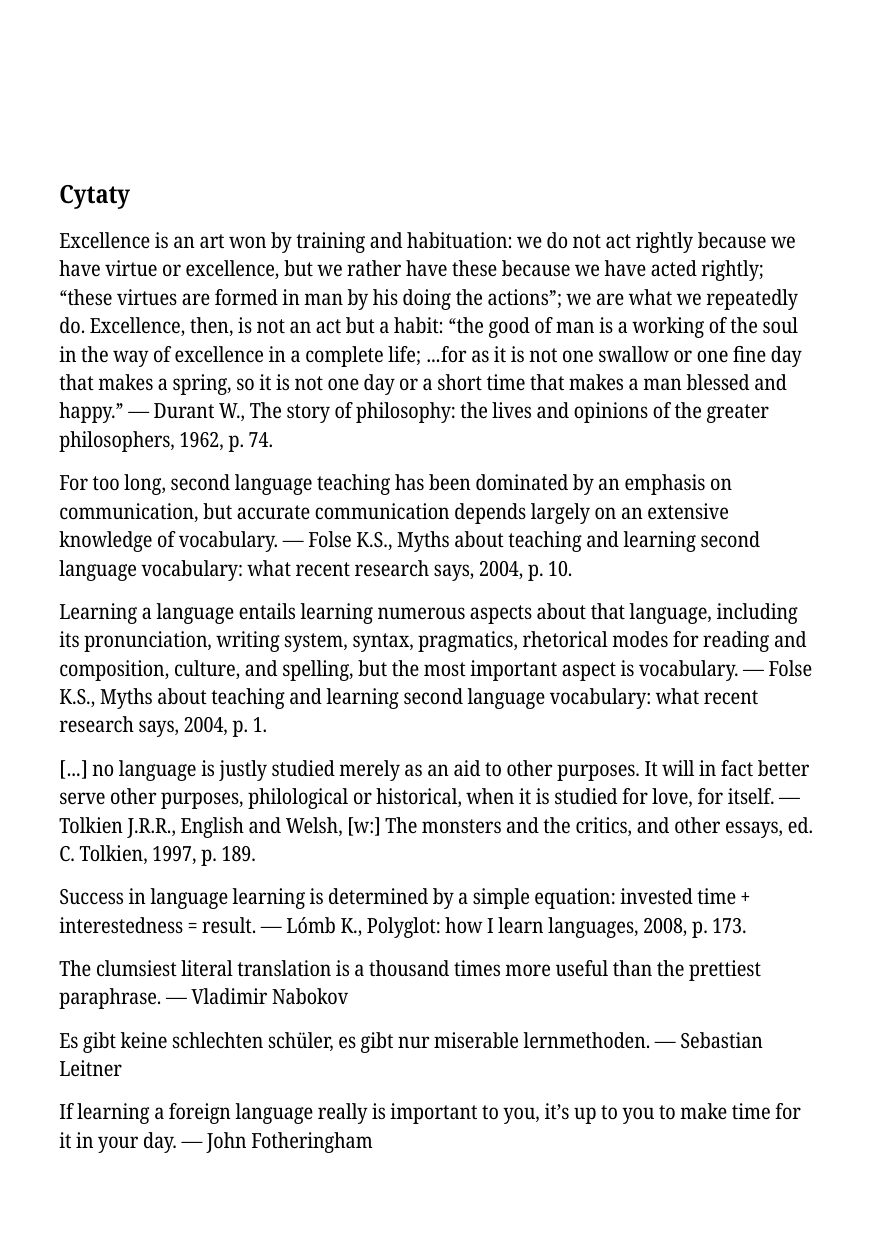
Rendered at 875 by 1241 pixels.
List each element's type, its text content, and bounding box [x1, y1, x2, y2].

text Success in language learning is determined by a simple equation: invested time + interestedness = result. — Lómb K., Polyglot: how I learn languages, 2008, p. 173. [59, 882, 815, 939]
text […] no language is justly studied merely as an aid to other purposes. It will in fact better serve other purposes, philological or historical, when it is studied for love, for itself. — Tolkien J.R.R., English and Welsh, [w:] The monsters and the critics, and other essays, ed. C. Tolkien, 1997, p. 189. [59, 754, 815, 868]
text Learning a language entails learning numerous aspects about that language, including its pronunciation, writing system, syntax, pragmatics, rhetorical modes for reading and composition, culture, and spelling, but the most important aspect is vocabulary. — Folse K.S., Myths about teaching and learning second language vocabulary: what recent research says, 2004, p. 1. [59, 597, 815, 739]
text The clumsiest literal translation is a thousand times more useful than the prettiest paraphrase. — Vladimir Nabokov [59, 954, 815, 1011]
text Excellence is an art won by training and habituation: we do not act rightly because we have virtue or excellence, but we rather have these because we have acted rightly; “these virtues are formed in man by his doing the actions”; we are what we repeatedly do. Excellence, then, is not an act but a habit: “the good of man is a working of the soul in the way of excellence in a complete life; …for as it is not one swallow or one fine day that makes a spring, so it is not one day or a short time that makes a man blessed and happy.” — Durant W., The story of philosophy: the lives and opinions of the greater philosophers, 1962, p. 74. [59, 226, 815, 453]
subtitle Cytaty [59, 177, 815, 211]
text If learning a foreign language really is important to you, itʼs up to you to make time for it in your day. — John Fotheringham [59, 1097, 815, 1154]
text For too long, second language teaching has been dominated by an emphasis on communication, but accurate communication depends largely on an extensive knowledge of vocabulary. — Folse K.S., Myths about teaching and learning second language vocabulary: what recent research says, 2004, p. 10. [59, 468, 815, 582]
text Es gibt keine schlechten schüler, es gibt nur miserable lernmethoden. — Sebastian Leitner [59, 1026, 815, 1083]
